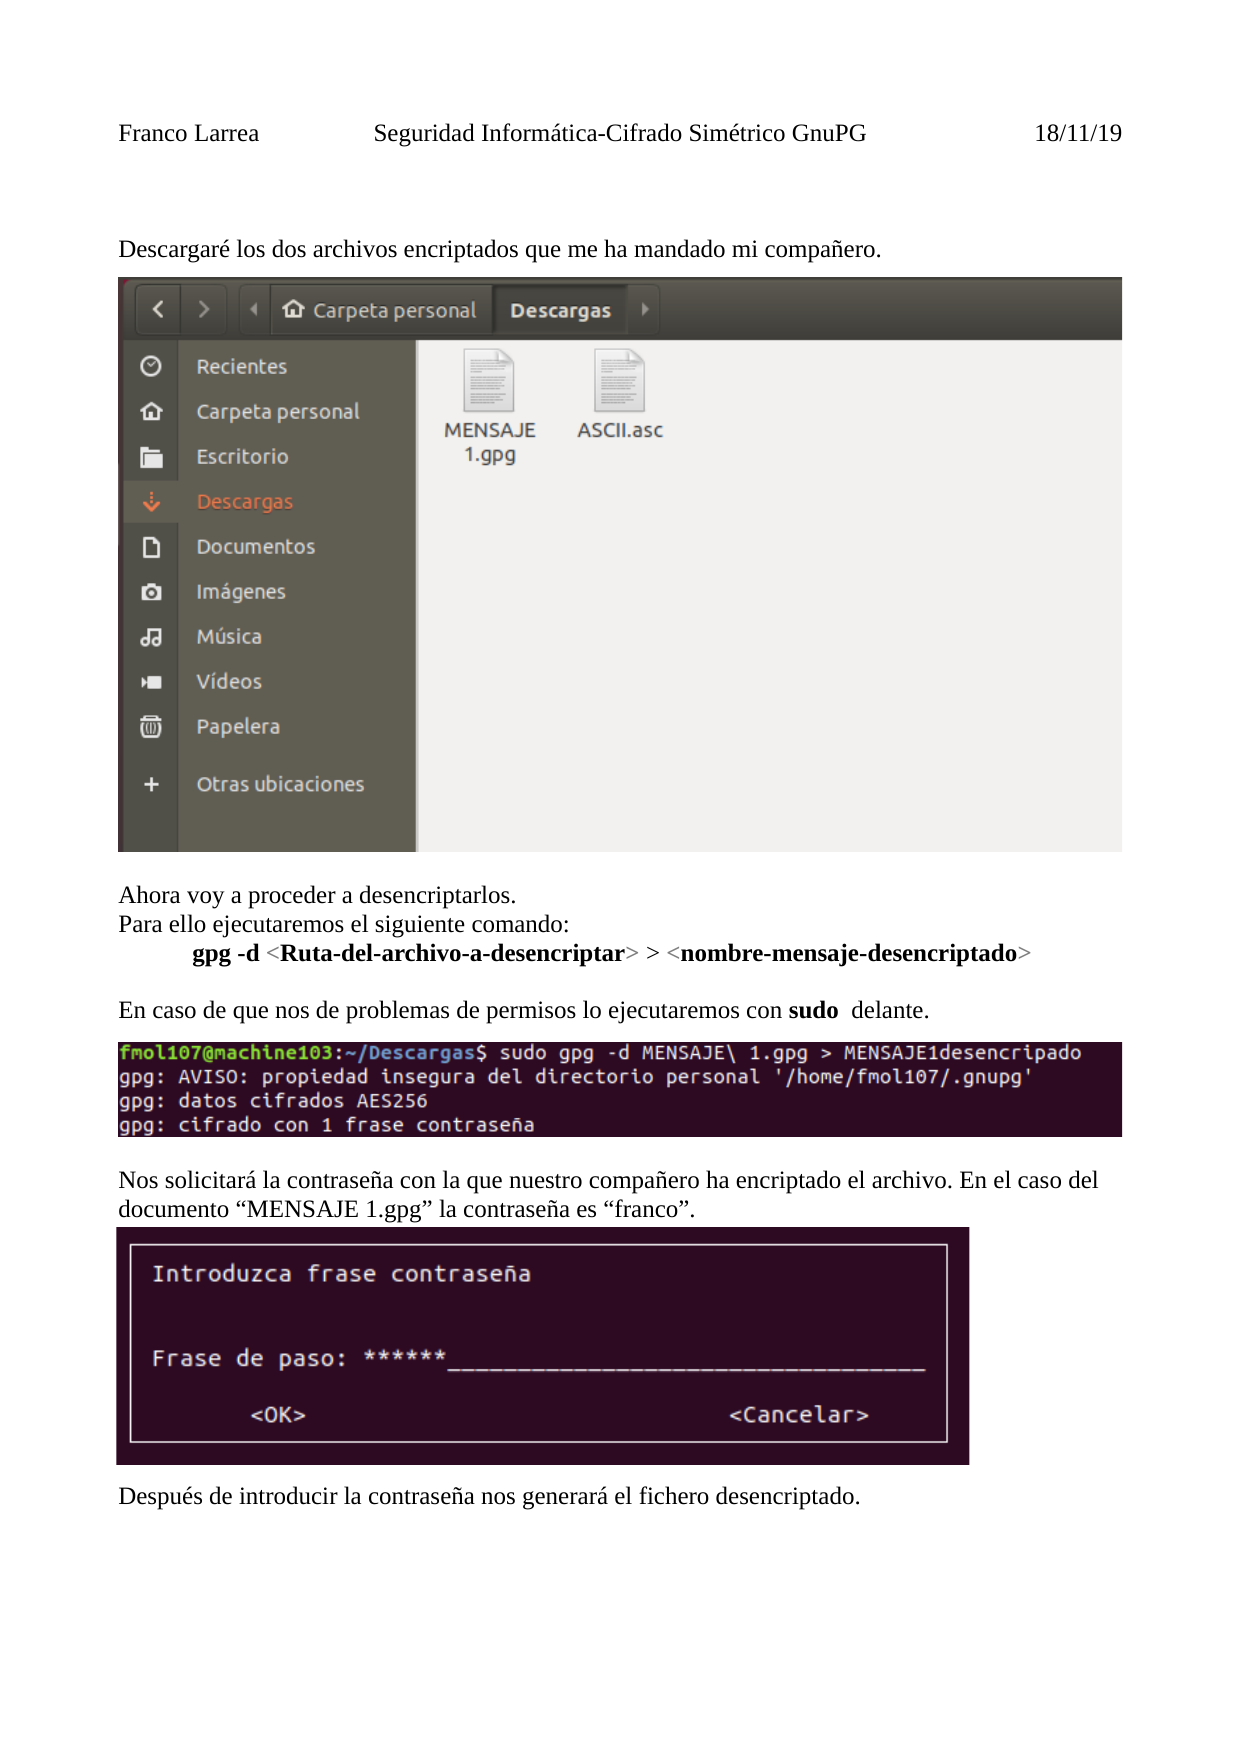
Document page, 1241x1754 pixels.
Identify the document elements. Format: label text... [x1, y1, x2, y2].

text Para ello ejecutaremos el siguiente comando: [118, 909, 1122, 938]
text En caso de que nos de problemas de permisos lo ejecutaremos con sudo delante. [118, 995, 1122, 1024]
text Después de introducir la contraseña nos generará el fichero desencriptado. [118, 1481, 1122, 1510]
text Descargaré los dos archivos encriptados que me ha mandado mi compañero. [118, 234, 1122, 263]
text gpg -d <Ruta-del-archivo-a-desencriptar> > <nombre-mensaje-desencriptado> [192, 938, 1122, 966]
text Nos solicitará la contraseña con la que nuestro compañero ha encriptado el archivo. En el caso del documento “MENSAJE 1.gpg” la contraseña es “franco”. [118, 1165, 1122, 1223]
text Ahora voy a proceder a desencriptarlos. [118, 880, 1122, 909]
picture [118, 1042, 1123, 1137]
picture [116, 1227, 970, 1465]
picture [118, 277, 1123, 852]
